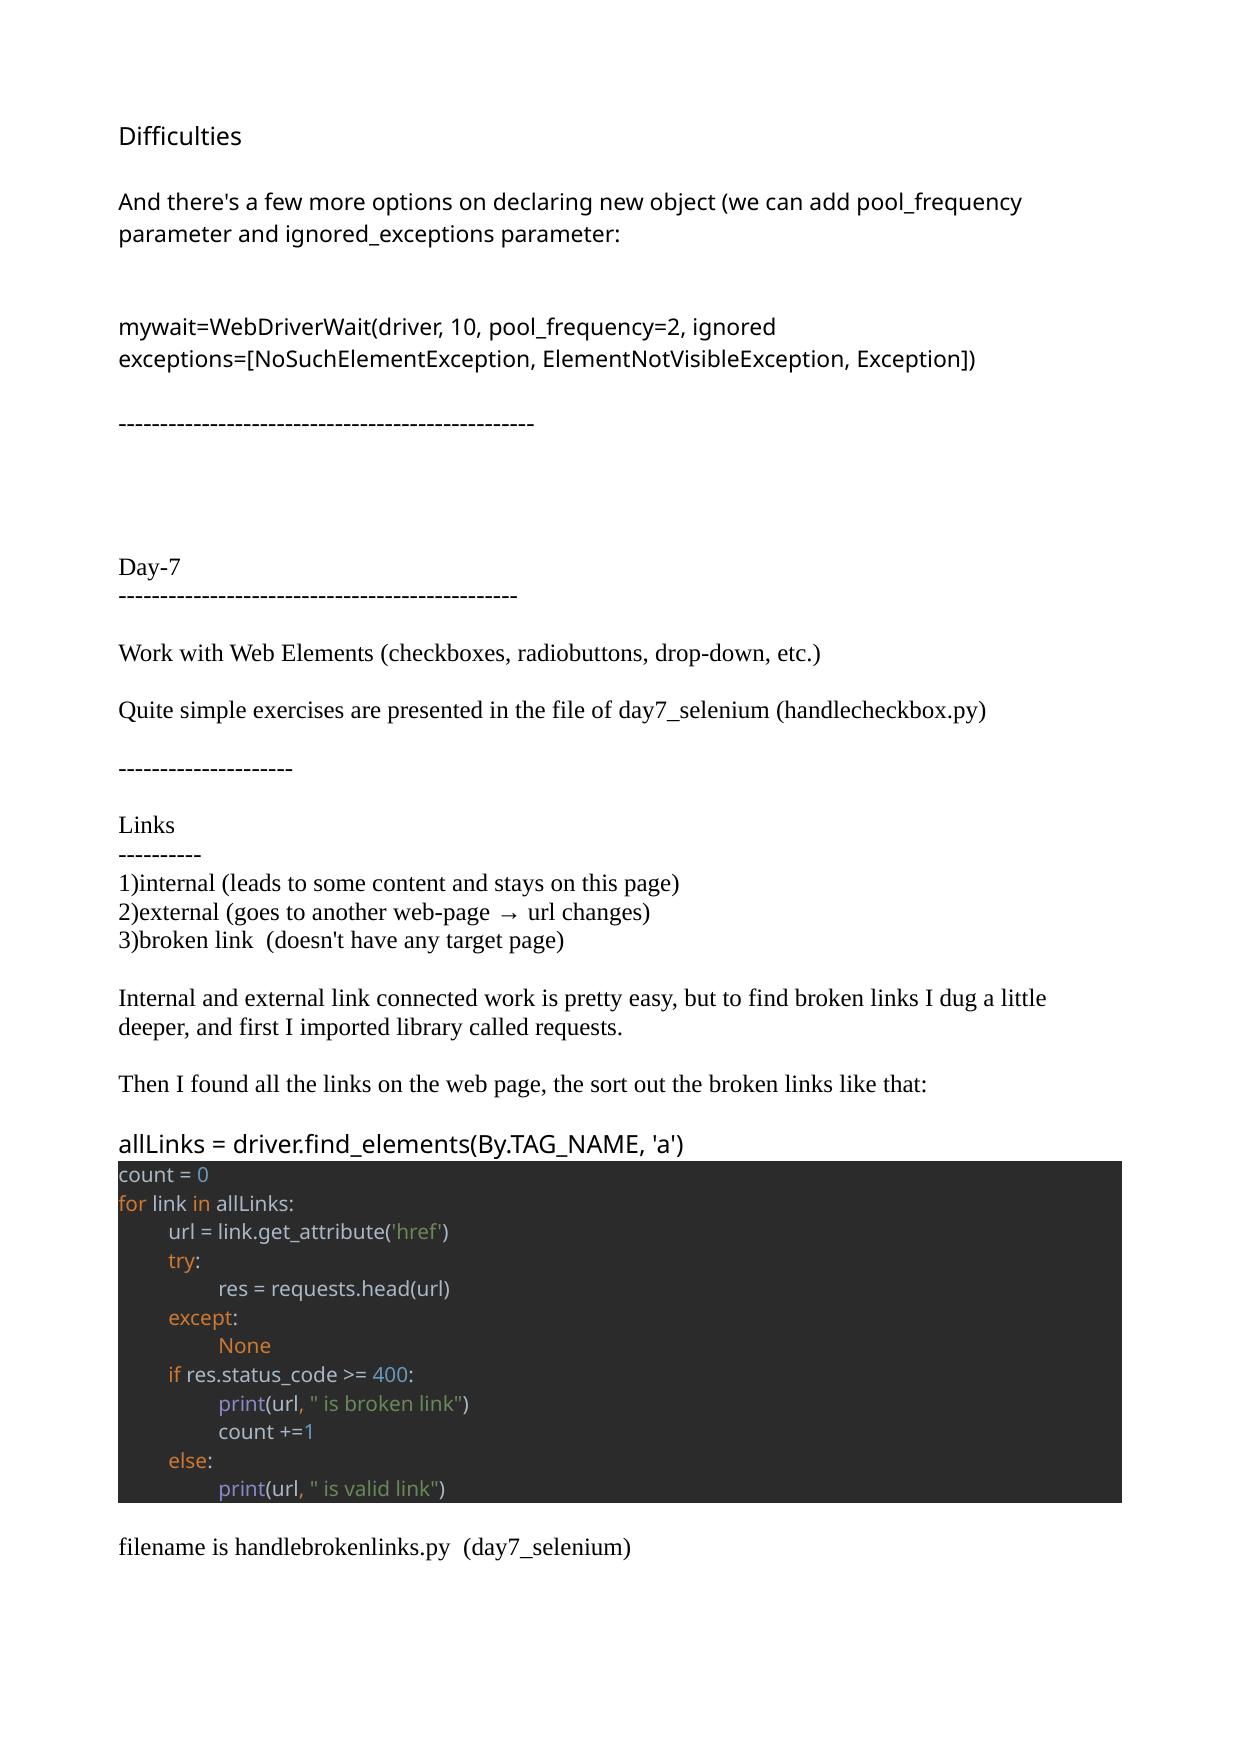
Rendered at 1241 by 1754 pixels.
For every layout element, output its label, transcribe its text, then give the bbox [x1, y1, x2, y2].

text print(url, " is valid link") [118, 1474, 1122, 1503]
text url = link.get_attribute('href') [118, 1217, 1122, 1246]
text else: [118, 1446, 1122, 1474]
text ------------------------------------------------ Work with Web Elements (checkboxes, radiobuttons, drop-down, etc.) Quite simple exercises are presented in the file of day7_selenium (handlecheckbox.py) --------------------- Links [118, 580, 1122, 839]
text Difficulties And there's a few more options on declaring new object (we can add pool_frequency parameter and ignored_exceptions parameter: mywait=WebDriverWait(driver, 10, pool_frequency=2, ignored exceptions=[NoSuchElementException, ElementNotVisibleException, Exception]) [118, 118, 1122, 374]
text None [118, 1332, 1122, 1360]
text ---------- 1)internal (leads to some content and stays on this page) [118, 839, 1122, 897]
text filename is handlebrokenlinks.py (day7_selenium) [118, 1532, 1122, 1561]
text -------------------------------------------------- Day-7 [118, 408, 1122, 580]
text count +=1 [118, 1417, 1122, 1446]
text 2)external (goes to another web-page → url changes) [118, 897, 1122, 925]
text res = requests.head(url) [118, 1274, 1122, 1303]
text print(url, " is broken link") [118, 1389, 1122, 1417]
text for link in allLinks: [118, 1189, 1122, 1217]
text count = 0 [118, 1161, 1122, 1189]
text 3)broken link (doesn't have any target page) Internal and external link connected work is pretty easy, but to find broken links I dug a little deeper, and first I imported library called requests. Then I found all the links on the web page, the sort out the broken links like that: allLinks = driver.find_elements(By.TAG_NAME, 'a') [118, 925, 1122, 1161]
text try: [118, 1246, 1122, 1274]
text except: [118, 1303, 1122, 1332]
text if res.status_code >= 400: [118, 1360, 1122, 1389]
